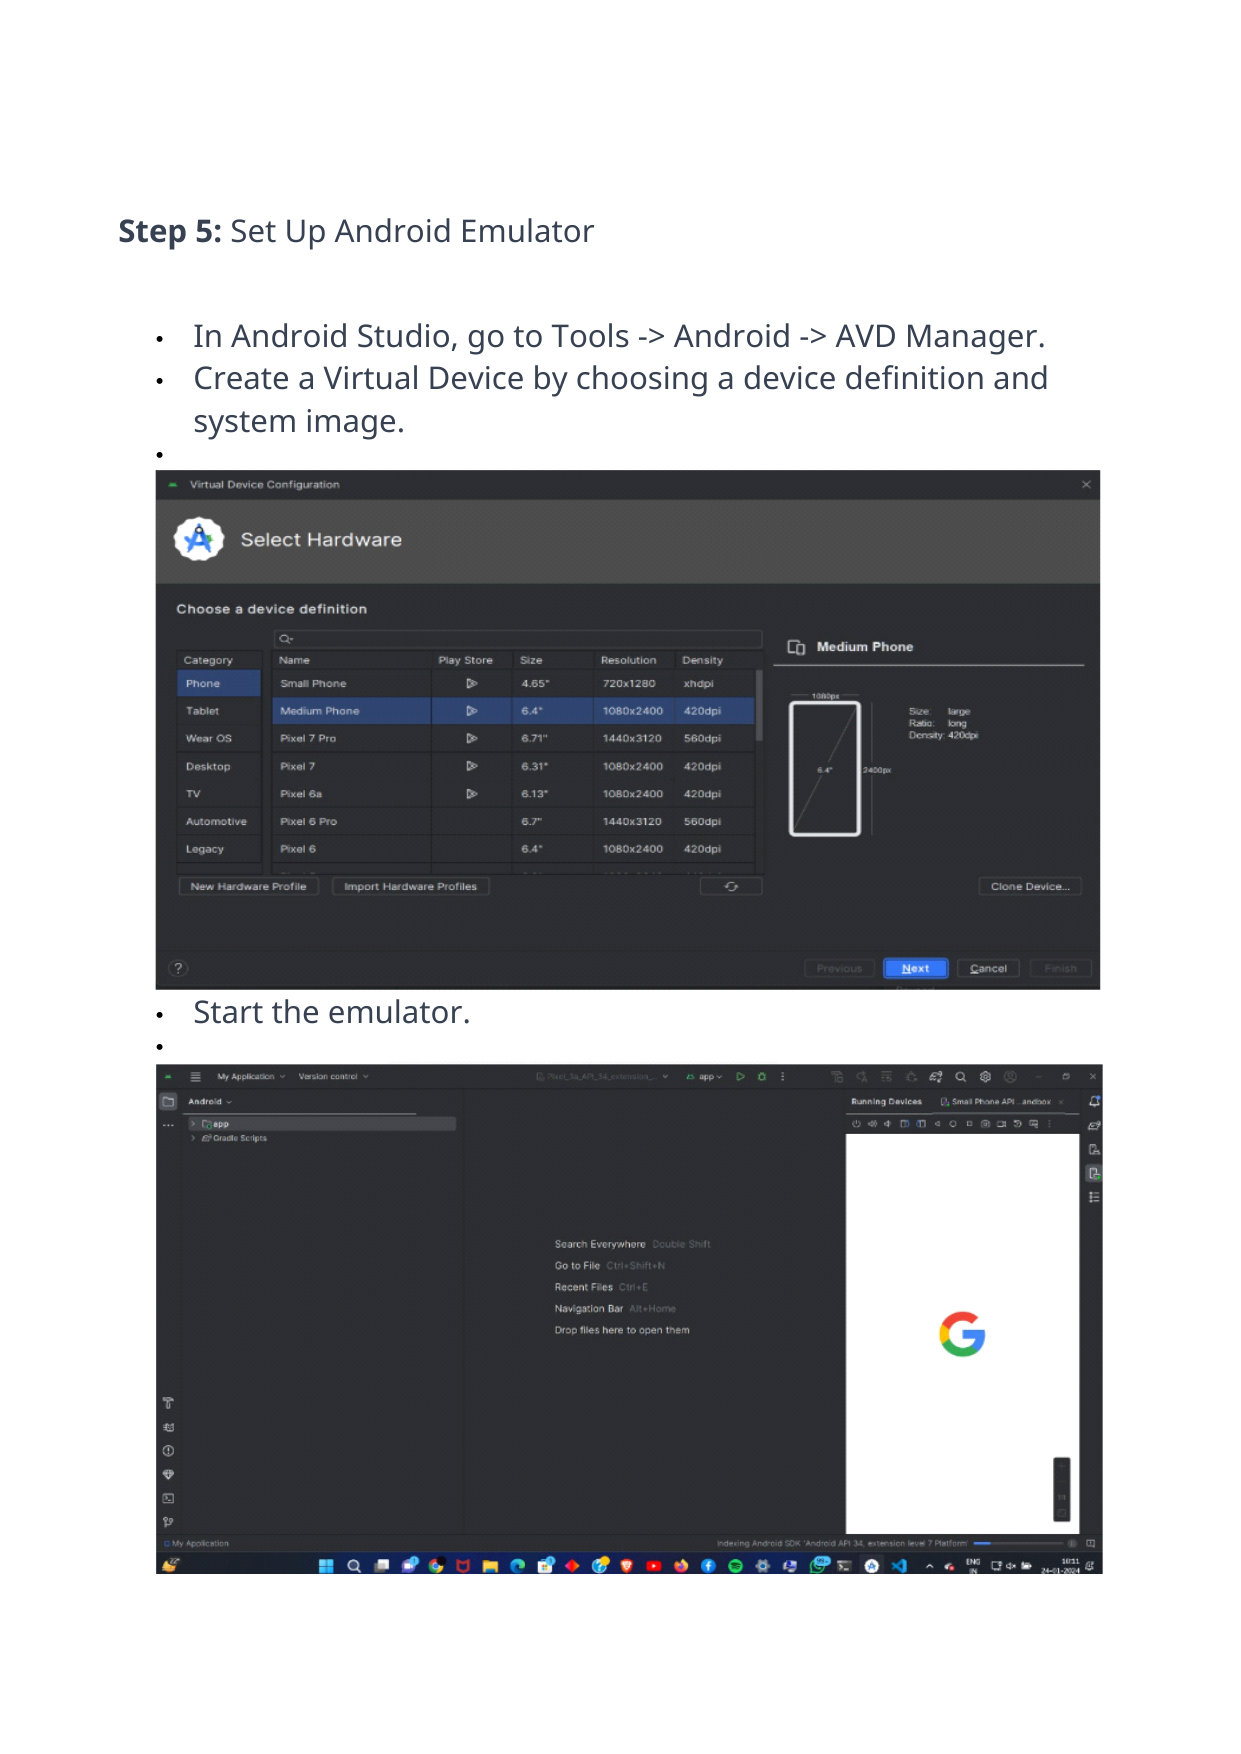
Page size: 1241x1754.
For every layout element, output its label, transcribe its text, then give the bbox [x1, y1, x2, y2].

list Create a Virtual Device by choosing a device definition and system image. [156, 356, 1122, 442]
list In Android Studio, go to Tools -> Android -> AVD Manager. [156, 314, 1122, 356]
text Step 5: Set Up Android Emulator [118, 209, 1122, 251]
list Start the emulator. [156, 991, 1122, 1033]
